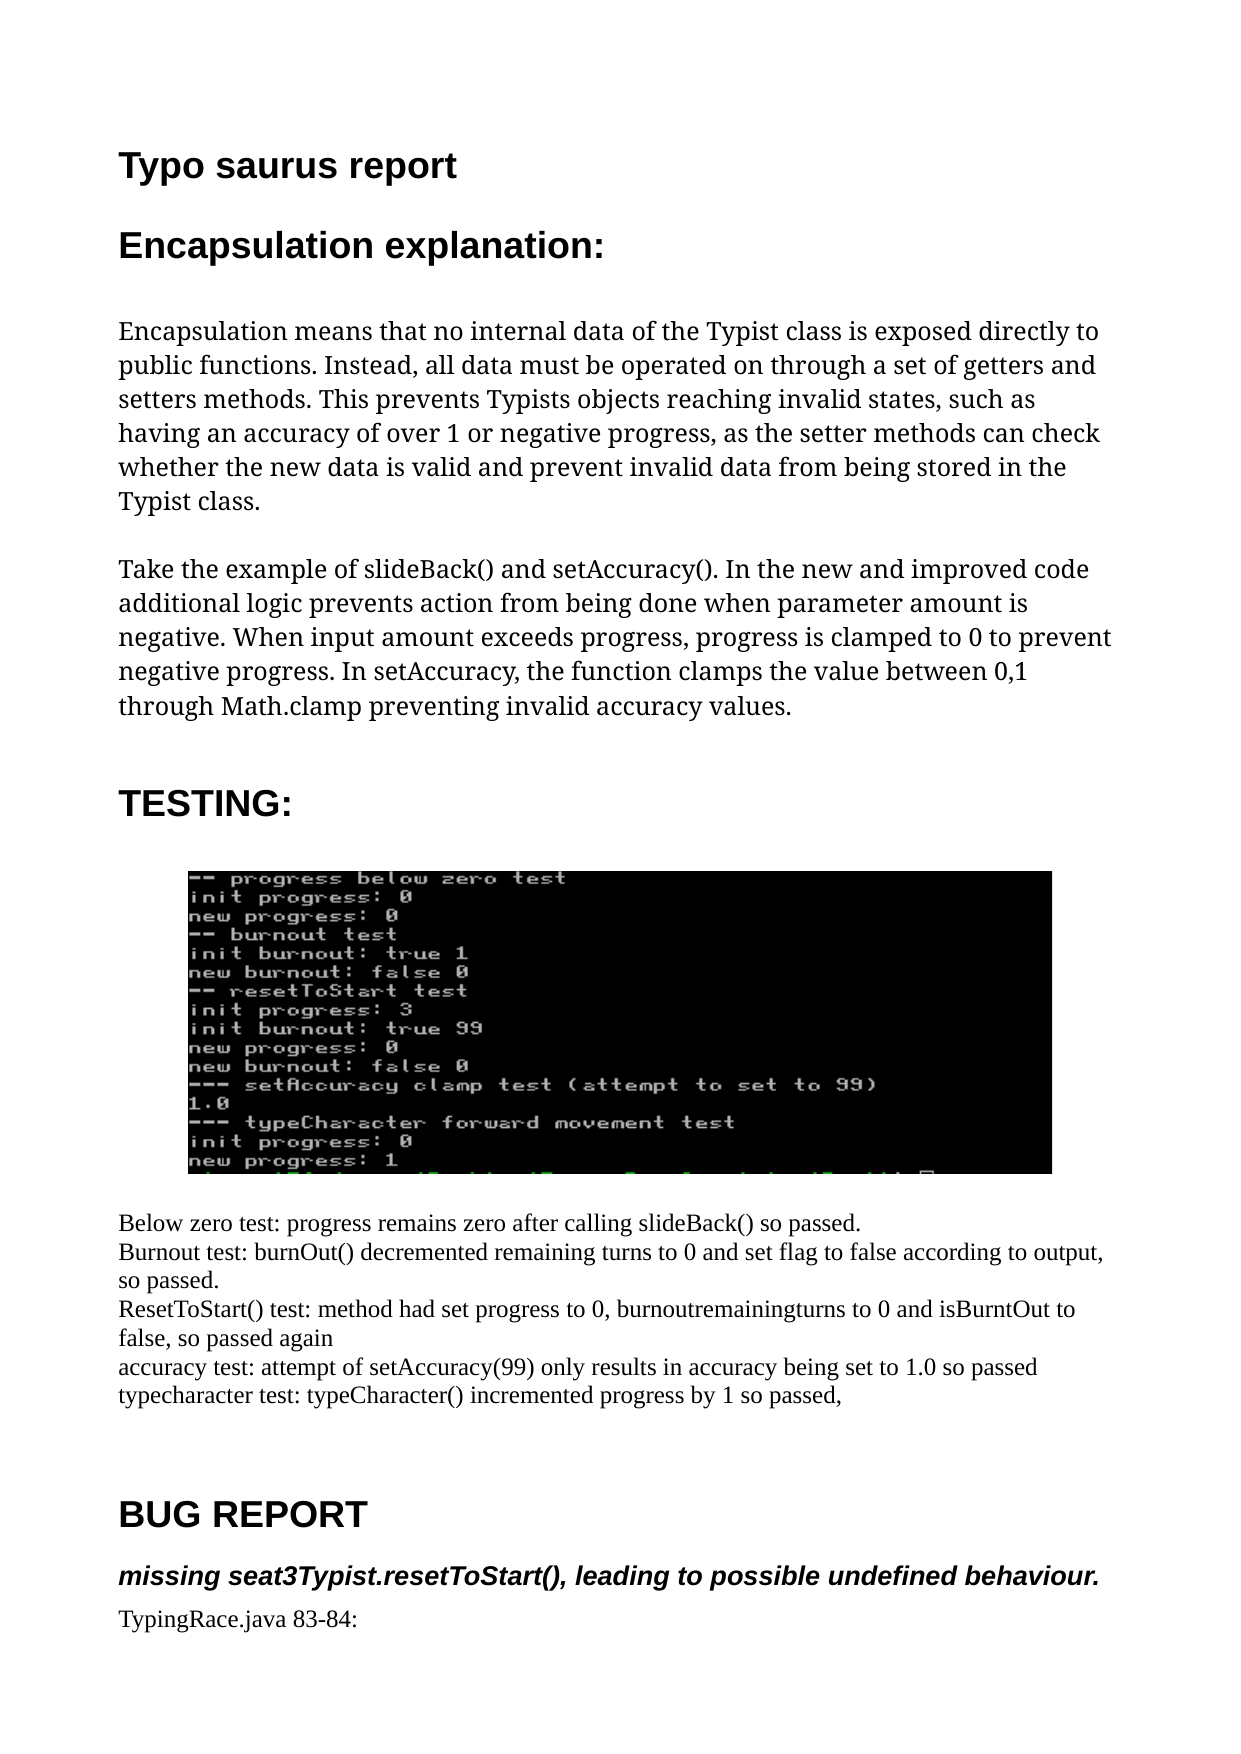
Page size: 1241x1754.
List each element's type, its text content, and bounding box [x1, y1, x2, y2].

picture [188, 871, 1053, 1174]
text ResetToStart() test: method had set progress to 0, burnoutremainingturns to 0 and isBurntOut to false, so passed again [118, 1294, 1122, 1352]
subtitle Typo saurus report [118, 143, 1122, 186]
text Burnout test: burnOut() decremented remaining turns to 0 and set flag to false according to output, so passed. [118, 1237, 1122, 1294]
text TypingRace.java 83-84: [118, 1604, 1122, 1632]
subtitle Encapsulation explanation: [118, 224, 1122, 267]
text Encapsulation means that no internal data of the Typist class is exposed directly to public functions. Instead, all data must be operated on through a set of getters and setters methods. This prevents Typists objects reaching invalid states, such as having an accuracy of over 1 or negative progress, as the setter methods can check whether the new data is valid and prevent invalid data from being stored in the Typist class. [118, 313, 1122, 518]
text accuracy test: attempt of setAccuracy(99) only results in accuracy being set to 1.0 so passed [118, 1352, 1122, 1381]
subtitle TESTING: [118, 781, 1122, 824]
text typecharacter test: typeCharacter() incremented progress by 1 so passed, [118, 1381, 1122, 1409]
text Below zero test: progress remains zero after calling slideBack() so passed. [118, 1208, 1122, 1237]
text Take the example of slideBack() and setAccuracy(). In the new and improved code additional logic prevents action from being done when parameter amount is negative. When input amount exceeds progress, progress is clamped to 0 to prevent negative progress. In setAccuracy, the function clamps the value between 0,1 through Math.clamp preventing invalid accuracy values. [118, 552, 1122, 722]
subtitle missing seat3Typist.resetToStart(), leading to possible undefined behaviour. [118, 1560, 1122, 1591]
subtitle BUG REPORT [118, 1492, 1122, 1535]
